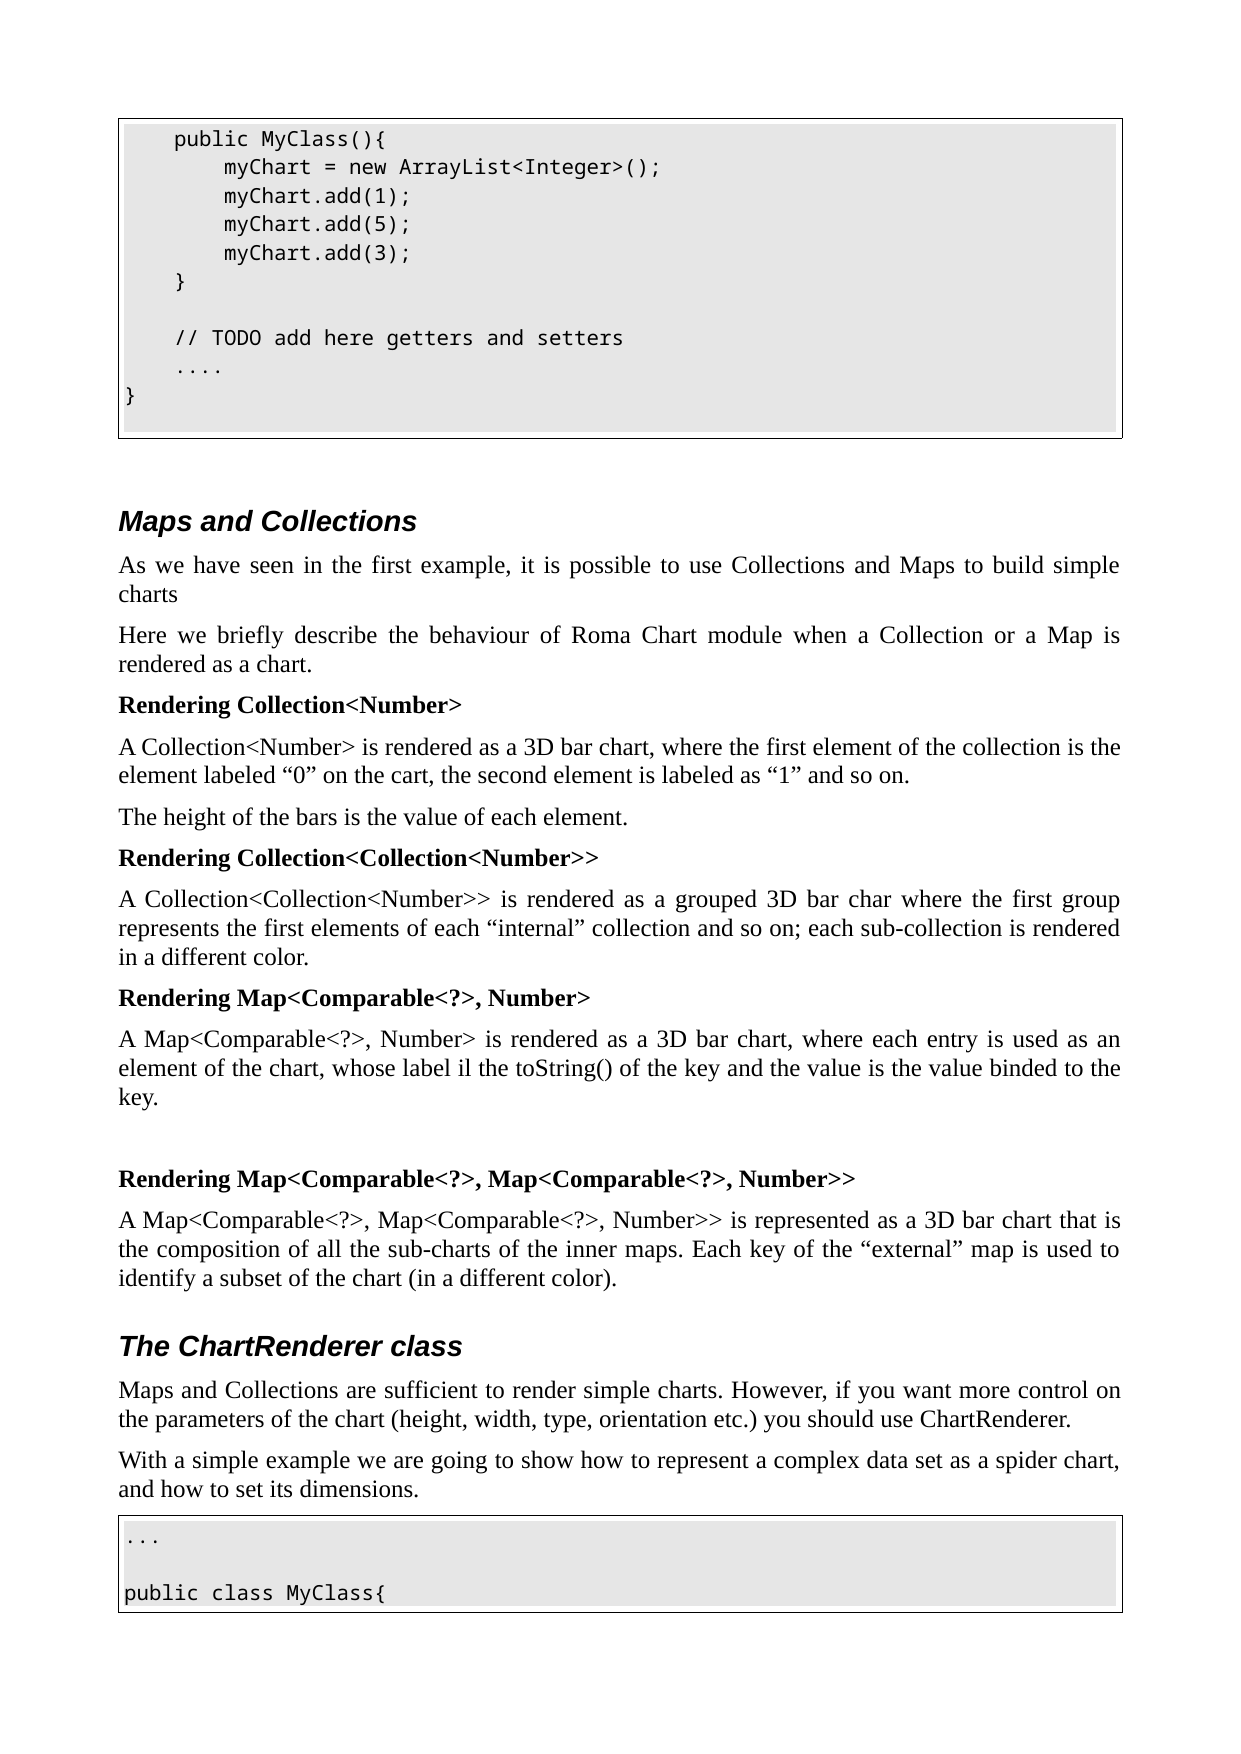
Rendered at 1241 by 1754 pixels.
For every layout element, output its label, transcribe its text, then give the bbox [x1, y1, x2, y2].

text A Collection<Number> is rendered as a 3D bar chart, where the first element of the collection is the element labeled “0” on the cart, the second element is labeled as “1” and so on. [118, 732, 1122, 789]
text A Collection<Collection<Number>> is rendered as a grouped 3D bar char where the first group represents the first elements of each “internal” collection and so on; each sub-collection is rendered in a different color. [118, 884, 1122, 971]
text The height of the bars is the value of each element. [118, 802, 1122, 831]
table_header ... public class MyClass{ [119, 1516, 1122, 1612]
table_header public MyClass(){ myChart = new ArrayList<Integer>(); myChart.add(1); myChart.add(5); myChart.add(3); } // TODO add here getters and setters .... } [119, 119, 1122, 438]
subtitle Maps and Collections [118, 504, 1122, 538]
text Maps and Collections are sufficient to render simple charts. However, if you want more control on the parameters of the chart (height, width, type, orientation etc.) you should use ChartRenderer. [118, 1375, 1122, 1433]
text As we have seen in the first example, it is possible to use Collections and Maps to build simple charts [118, 551, 1122, 608]
subtitle The ChartRenderer class [118, 1329, 1122, 1363]
text With a simple example we are going to show how to represent a complex data set as a spider chart, and how to set its dimensions. [118, 1445, 1122, 1503]
text Rendering Map<Comparable<?>, Number> [118, 983, 1122, 1012]
text A Map<Comparable<?>, Map<Comparable<?>, Number>> is represented as a 3D bar chart that is the composition of all the sub-charts of the inner maps. Each key of the “external” map is used to identify a subset of the chart (in a different color). [118, 1206, 1122, 1292]
text Rendering Collection<Collection<Number>> [118, 843, 1122, 872]
text A Map<Comparable<?>, Number> is rendered as a 3D bar chart, where each entry is used as an element of the chart, whose label il the toString() of the key and the value is the value binded to the key. [118, 1024, 1122, 1111]
text Rendering Map<Comparable<?>, Map<Comparable<?>, Number>> [118, 1164, 1122, 1193]
text Here we briefly describe the behaviour of Roma Chart module when a Collection or a Map is rendered as a chart. [118, 621, 1122, 678]
text Rendering Collection<Number> [118, 691, 1122, 719]
